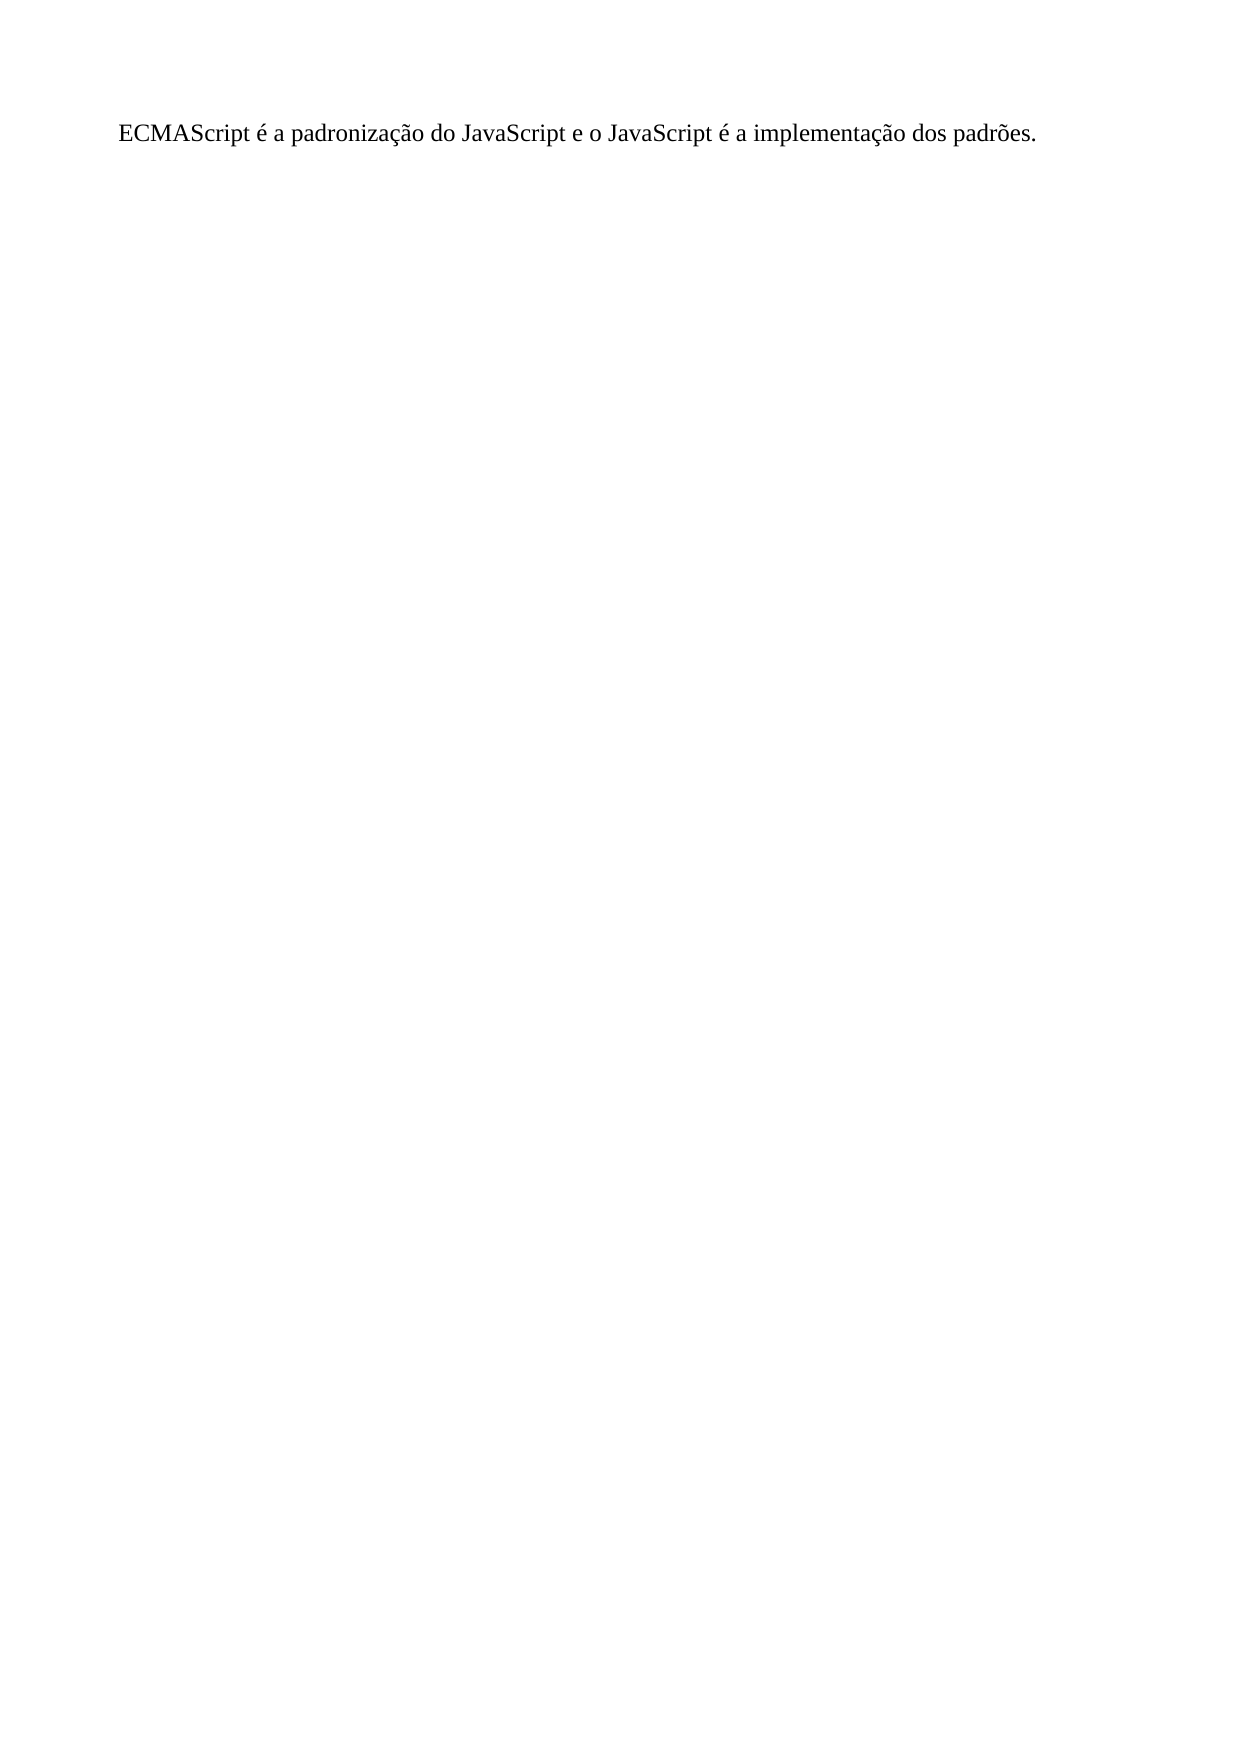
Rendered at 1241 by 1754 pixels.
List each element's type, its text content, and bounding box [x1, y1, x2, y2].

text ECMAScript é a padronização do JavaScript e o JavaScript é a implementação dos padrões. [118, 118, 1122, 147]
